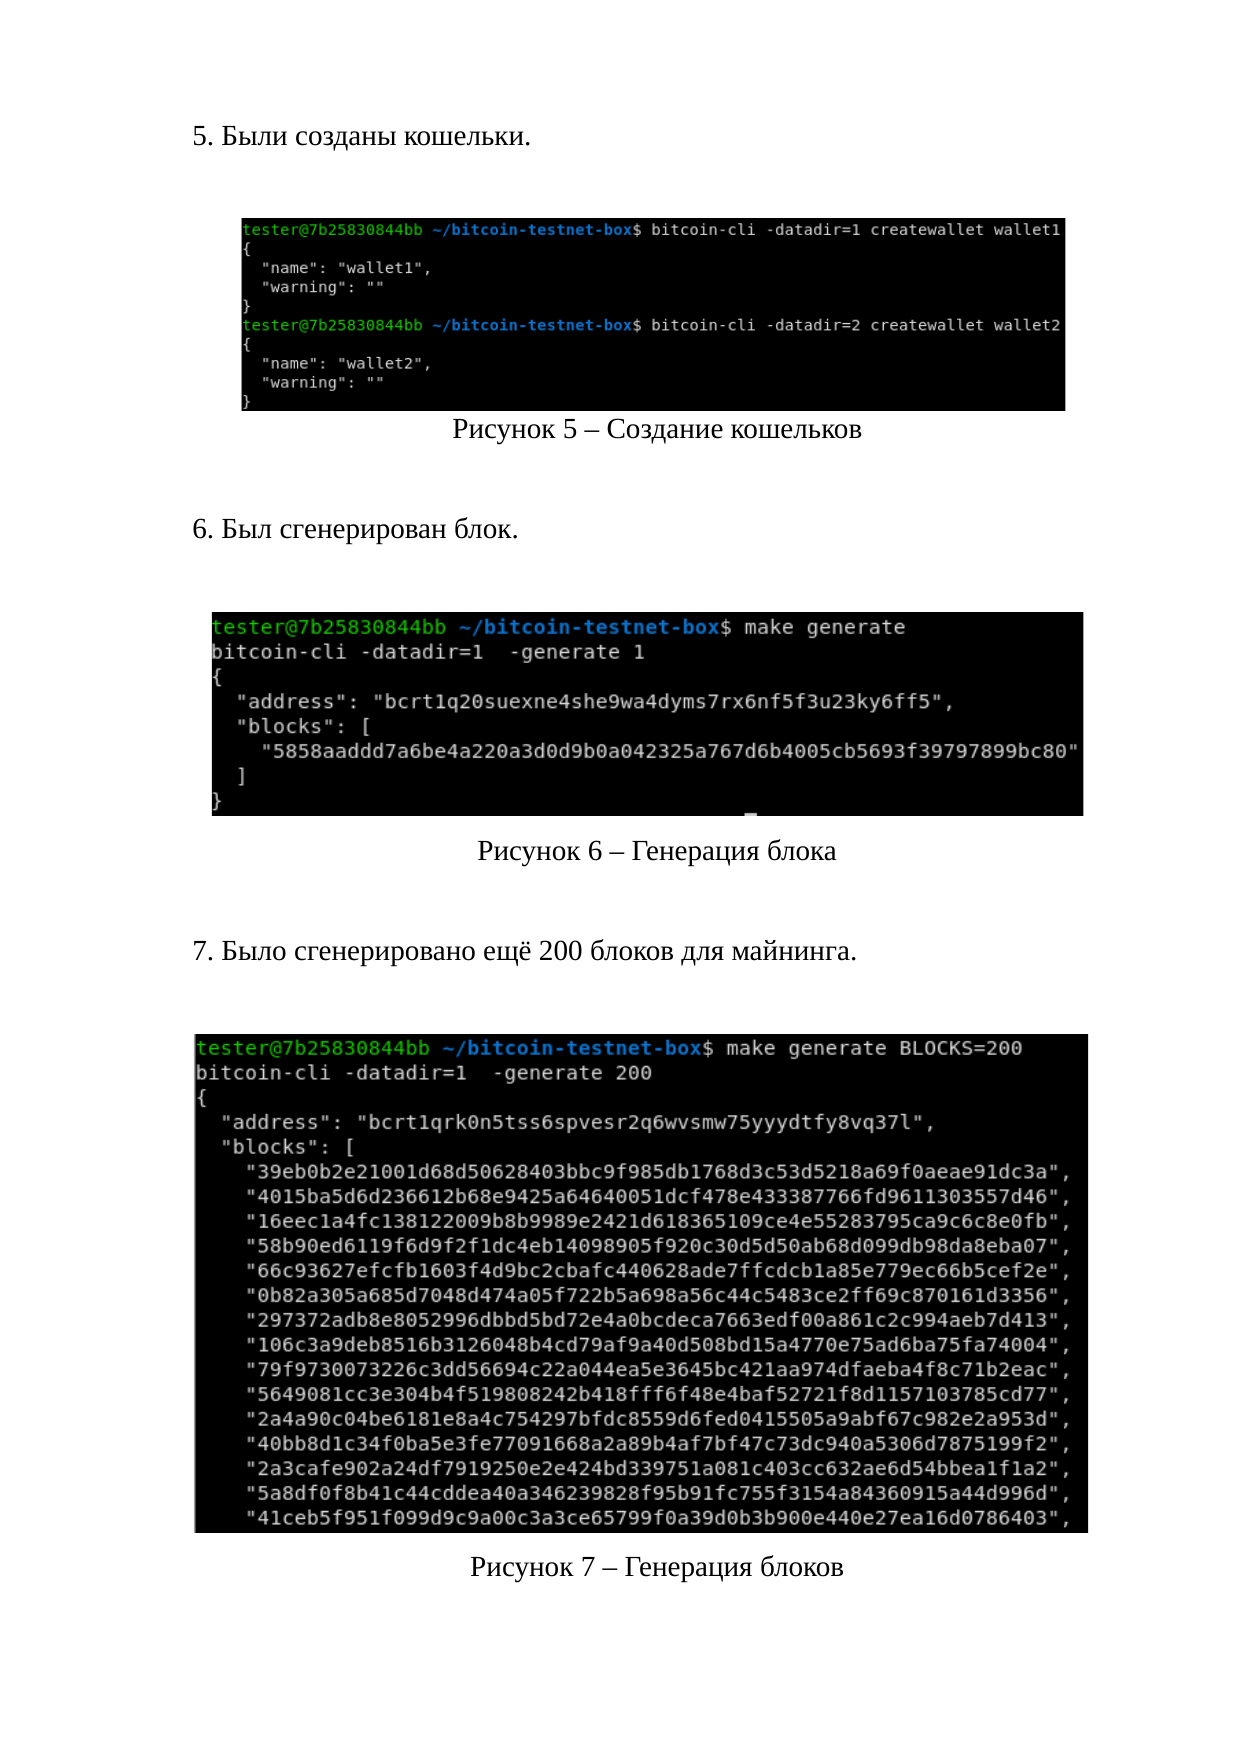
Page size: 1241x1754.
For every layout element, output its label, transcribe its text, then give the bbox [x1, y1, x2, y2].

picture [241, 218, 1066, 411]
text 5. Были созданы кошельки. [118, 118, 1122, 152]
text 7. Было сгенерировано ещё 200 блоков для майнинга. [118, 933, 1122, 967]
picture [211, 612, 1084, 816]
text Рисунок 7 – Генерация блоков [118, 1034, 1122, 1583]
text Рисунок 6 – Генерация блока [118, 612, 1122, 866]
text 6. Был сгенерирован блок. [118, 512, 1122, 545]
text Рисунок 5 – Создание кошельков [118, 219, 1122, 444]
picture [193, 1034, 1089, 1533]
